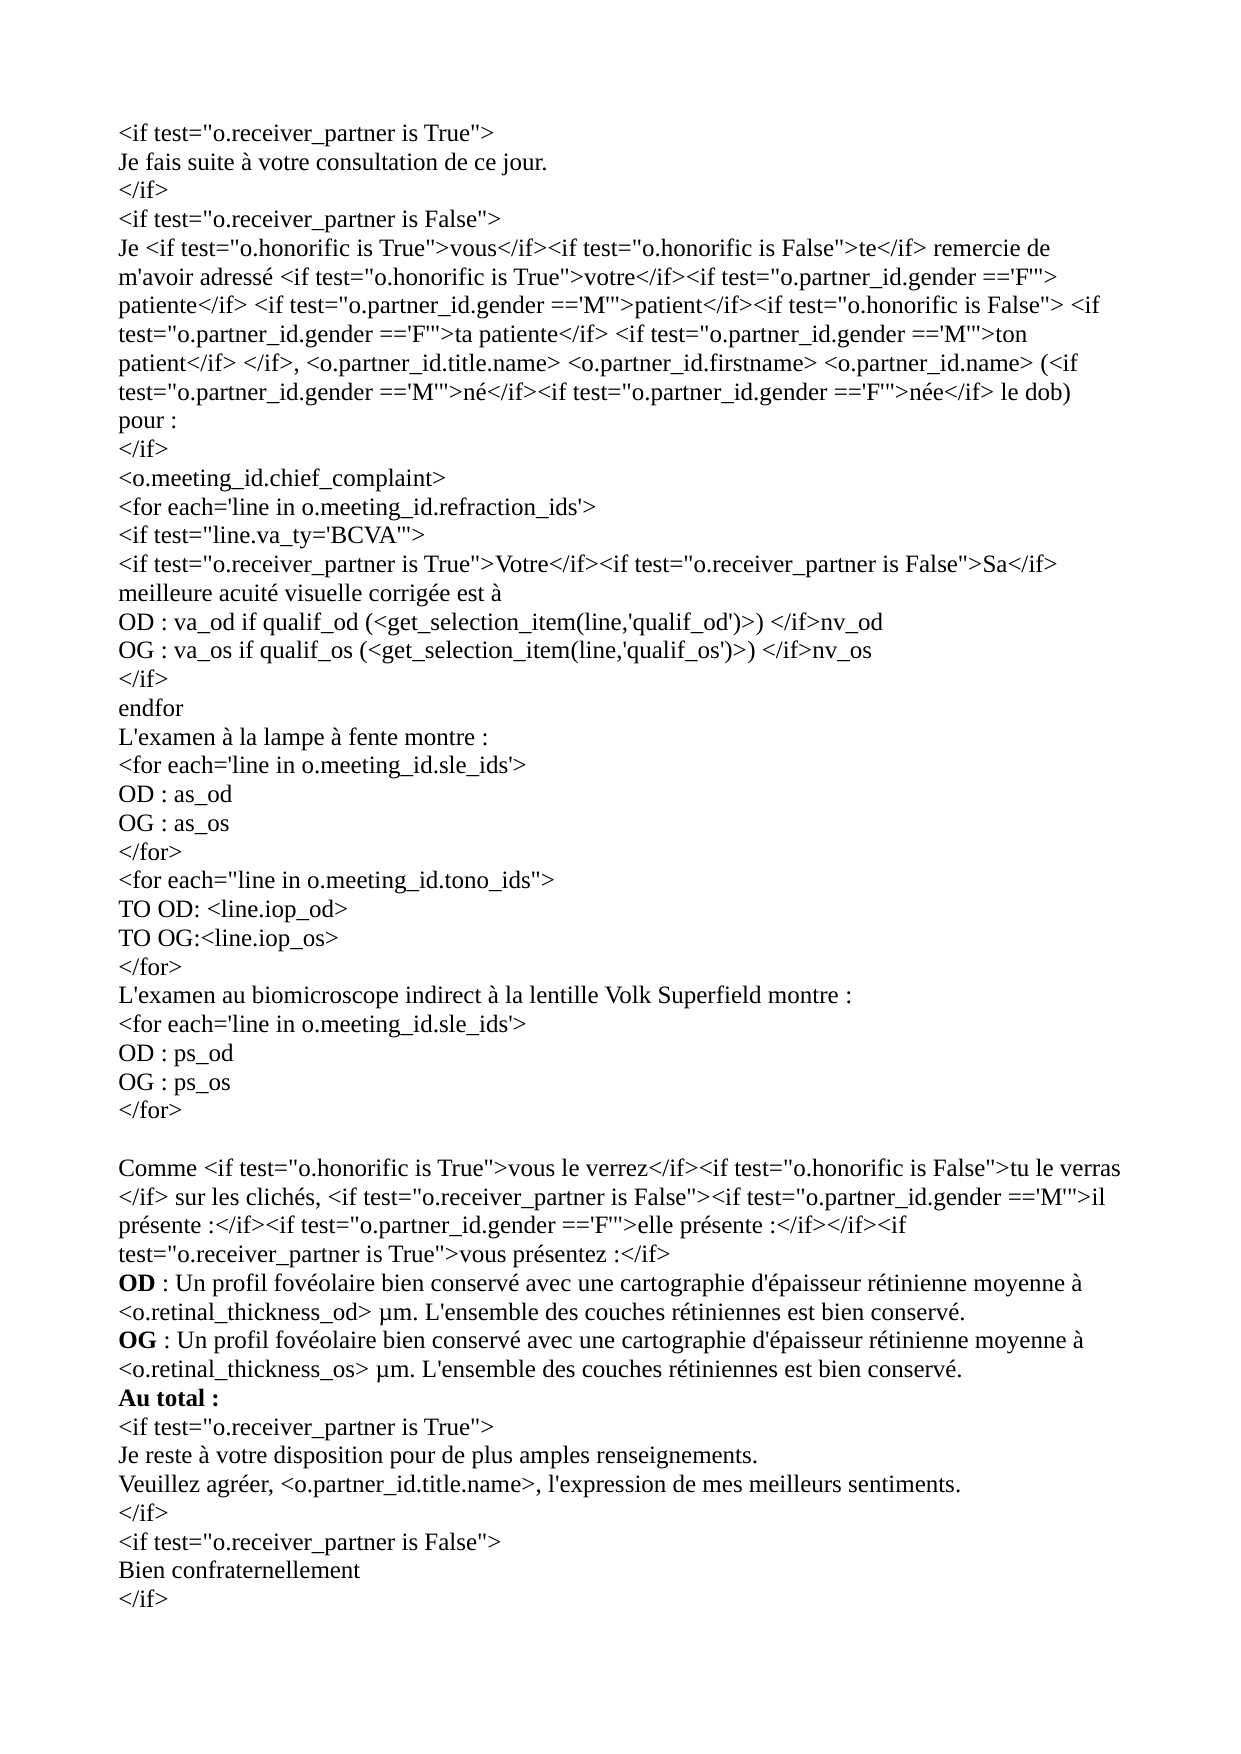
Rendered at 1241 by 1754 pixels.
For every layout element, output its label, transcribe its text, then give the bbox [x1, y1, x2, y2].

text OG : Un profil fovéolaire bien conservé avec une cartographie d'épaisseur rétinienne moyenne à <o.retinal_thickness_os> µm. L'ensemble des couches rétiniennes est bien conservé. [118, 1326, 1122, 1383]
text </for> [118, 1096, 1122, 1124]
text Veuillez agréer, <o.partner_id.title.name>, l'expression de mes meilleurs sentiments. [118, 1469, 1122, 1498]
text <if test="o.receiver_partner is True"> [118, 118, 1122, 147]
text <if test="o.receiver_partner is False"> [118, 204, 1122, 233]
text Je reste à votre disposition pour de plus amples renseignements. [118, 1441, 1122, 1469]
text <for each='line in o.meeting_id.sle_ids'> [118, 1009, 1122, 1038]
text L'examen au biomicroscope indirect à la lentille Volk Superfield montre : [118, 981, 1122, 1009]
text endfor [118, 693, 1122, 722]
text <for each='line in o.meeting_id.sle_ids'> [118, 751, 1122, 779]
text OD : as_od [118, 779, 1122, 808]
text OD : va_od if qualif_od (<get_selection_item(line,'qualif_od')>) </if>nv_od [118, 607, 1122, 636]
text </if> [118, 434, 1122, 463]
text TO OD: <line.iop_od> [118, 894, 1122, 923]
text OG : as_os [118, 808, 1122, 837]
text Au total : [118, 1383, 1122, 1412]
text Je fais suite à votre consultation de ce jour. [118, 147, 1122, 176]
text OG : ps_os [118, 1067, 1122, 1096]
text OG : va_os if qualif_os (<get_selection_item(line,'qualif_os')>) </if>nv_os [118, 636, 1122, 664]
text <if test="o.receiver_partner is True">Votre</if><if test="o.receiver_partner is False">Sa</if> meilleure acuité visuelle corrigée est à [118, 549, 1122, 607]
text <for each='line in o.meeting_id.refraction_ids'> [118, 492, 1122, 521]
text Je <if test="o.honorific is True">vous</if><if test="o.honorific is False">te</if> remercie de m'avoir adressé <if test="o.honorific is True">votre</if><if test="o.partner_id.gender =='F'"> patiente</if> <if test="o.partner_id.gender =='M'">patient</if><if test="o.honorific is False"> <if test="o.partner_id.gender =='F'">ta patiente</if> <if test="o.partner_id.gender =='M'">ton patient</if> </if>, <o.partner_id.title.name> <o.partner_id.firstname> <o.partner_id.name> (<if test="o.partner_id.gender =='M'">né</if><if test="o.partner_id.gender =='F'">née</if> le dob) pour : [118, 233, 1122, 434]
text L'examen à la lampe à fente montre : [118, 722, 1122, 751]
text <if test="o.receiver_partner is True"> [118, 1412, 1122, 1441]
text Bien confraternellement [118, 1556, 1122, 1584]
text </for> [118, 837, 1122, 866]
text </if> [118, 1498, 1122, 1527]
text Comme <if test="o.honorific is True">vous le verrez</if><if test="o.honorific is False">tu le verras </if> sur les clichés, <if test="o.receiver_partner is False"><if test="o.partner_id.gender =='M'">il présente :</if><if test="o.partner_id.gender =='F'">elle présente :</if></if><if test="o.receiver_partner is True">vous présentez :</if> [118, 1153, 1122, 1268]
text </for> [118, 952, 1122, 981]
text OD : Un profil fovéolaire bien conservé avec une cartographie d'épaisseur rétinienne moyenne à <o.retinal_thickness_od> µm. L'ensemble des couches rétiniennes est bien conservé. [118, 1268, 1122, 1326]
text TO OG:<line.iop_os> [118, 923, 1122, 952]
text <if test="o.receiver_partner is False"> [118, 1527, 1122, 1556]
text </if> [118, 664, 1122, 693]
text </if> [118, 1584, 1122, 1613]
text OD : ps_od [118, 1038, 1122, 1067]
text </if> [118, 176, 1122, 204]
text <o.meeting_id.chief_complaint> [118, 463, 1122, 492]
text <if test="line.va_ty='BCVA'"> [118, 521, 1122, 549]
text <for each="line in o.meeting_id.tono_ids"> [118, 866, 1122, 894]
